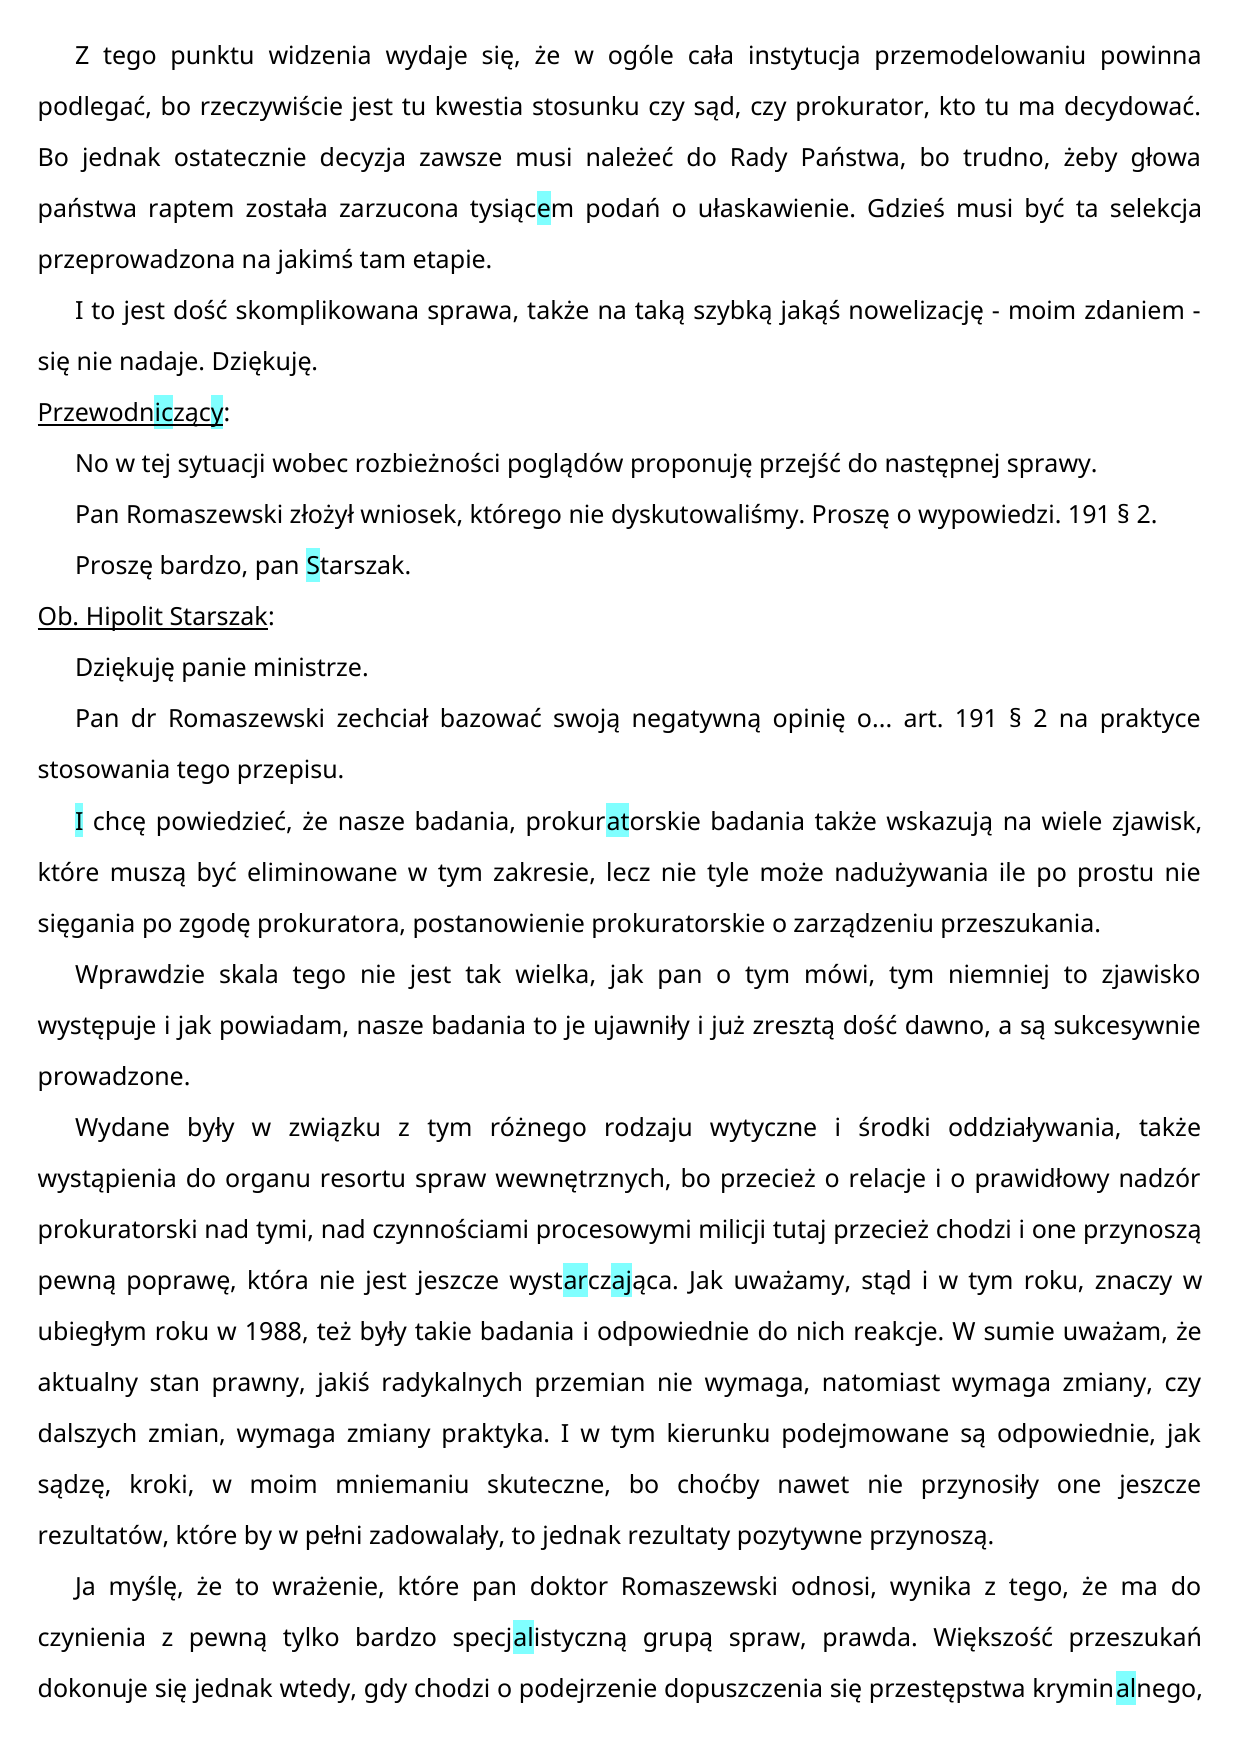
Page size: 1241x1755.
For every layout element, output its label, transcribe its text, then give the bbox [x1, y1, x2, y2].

text Pan Romaszewski złożył wniosek, którego nie dyskutowaliśmy. Proszę o wypowiedzi. 191 § 2. [37, 497, 1203, 531]
text I to jest dość skomplikowana sprawa, także na taką szybką jakąś nowelizację - moim zdaniem - się nie nadaje. Dziękuję. [37, 293, 1203, 378]
text Ob. Hipolit Starszak: [37, 599, 1203, 633]
text Pan dr Romaszewski zechciał bazować swoją negatywną opinię o... art. 191 § 2 na praktyce stosowania tego przepisu. [37, 701, 1203, 786]
text Wprawdzie skala tego nie jest tak wielka, jak pan o tym mówi, tym niemniej to zjawisko występuje i jak powiadam, nasze badania to je ujawniły i już zresztą dość dawno, a są sukcesywnie prowadzone. [37, 956, 1203, 1092]
text No w tej sytuacji wobec rozbieżności poglądów proponuję przejść do następnej sprawy. [37, 446, 1203, 480]
text Przewodniczący: [37, 395, 1203, 429]
text Proszę bardzo, pan Starszak. [37, 548, 1203, 582]
text Z tego punktu widzenia wydaje się, że w ogóle cała instytucja przemodelowaniu powinna podlegać, bo rzeczywiście jest tu kwestia stosunku czy sąd, czy prokurator, kto tu ma decydować. Bo jednak ostatecznie decyzja zawsze musi należeć do Rady Państwa, bo trudno, żeby głowa państwa raptem została zarzucona tysiącem podań o ułaskawienie. Gdzieś musi być ta selekcja przeprowadzona na jakimś tam etapie. [37, 37, 1203, 276]
text I chcę powiedzieć, że nasze badania, prokuratorskie badania także wskazują na wiele zjawisk, które muszą być eliminowane w tym zakresie, lecz nie tyle może nadużywania ile po prostu nie sięgania po zgodę prokuratora, postanowienie prokuratorskie o zarządzeniu przeszukania. [37, 803, 1203, 939]
text Ja myślę, że to wrażenie, które pan doktor Romaszewski odnosi, wynika z tego, że ma do czynienia z pewną tylko bardzo specjalistyczną grupą spraw, prawda. Większość przeszukań dokonuje się jednak wtedy, gdy chodzi o podejrzenie dopuszczenia się przestępstwa kryminalnego, [37, 1569, 1203, 1705]
text Wydane były w związku z tym różnego rodzaju wytyczne i środki oddziaływania, także wystąpienia do organu resortu spraw wewnętrznych, bo przecież o relacje i o prawidłowy nadzór prokuratorski nad tymi, nad czynnościami procesowymi milicji tutaj przecież chodzi i one przynoszą pewną poprawę, która nie jest jeszcze wystarczająca. Jak uważamy, stąd i w tym roku, znaczy w ubiegłym roku w 1988, też były takie badania i odpowiednie do nich reakcje. W sumie uważam, że aktualny stan prawny, jakiś radykalnych przemian nie wymaga, natomiast wymaga zmiany, czy dalszych zmian, wymaga zmiany praktyka. I w tym kierunku podejmowane są odpowiednie, jak sądzę, kroki, w moim mniemaniu skuteczne, bo choćby nawet nie przynosiły one jeszcze rezultatów, które by w pełni zadowalały, to jednak rezultaty pozytywne przynoszą. [37, 1109, 1203, 1552]
text Dziękuję panie ministrze. [37, 650, 1203, 684]
